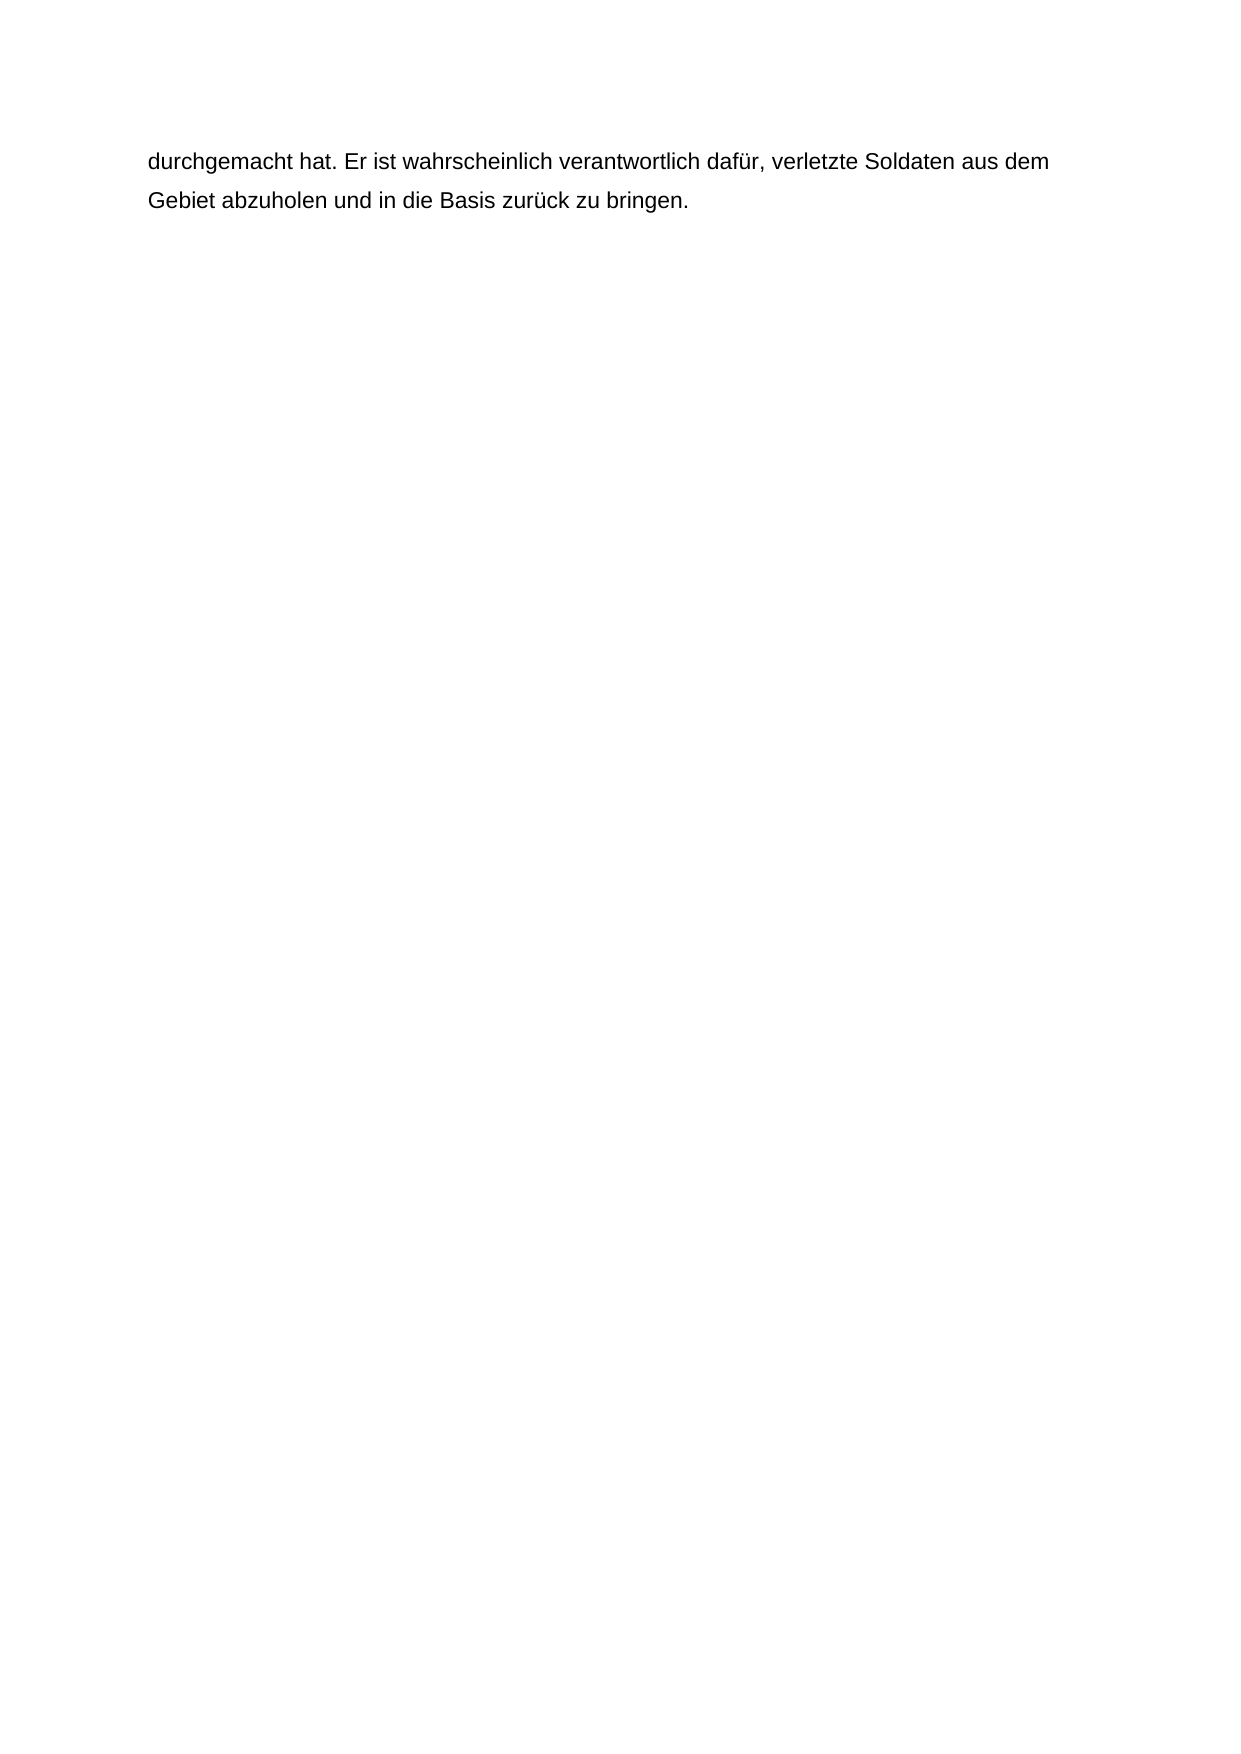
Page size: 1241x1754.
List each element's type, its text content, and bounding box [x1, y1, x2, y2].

text durchgemacht hat. Er ist wahrscheinlich verantwortlich dafür, verletzte Soldaten aus dem Gebiet abzuholen und in die Basis zurück zu bringen. [148, 148, 1093, 213]
